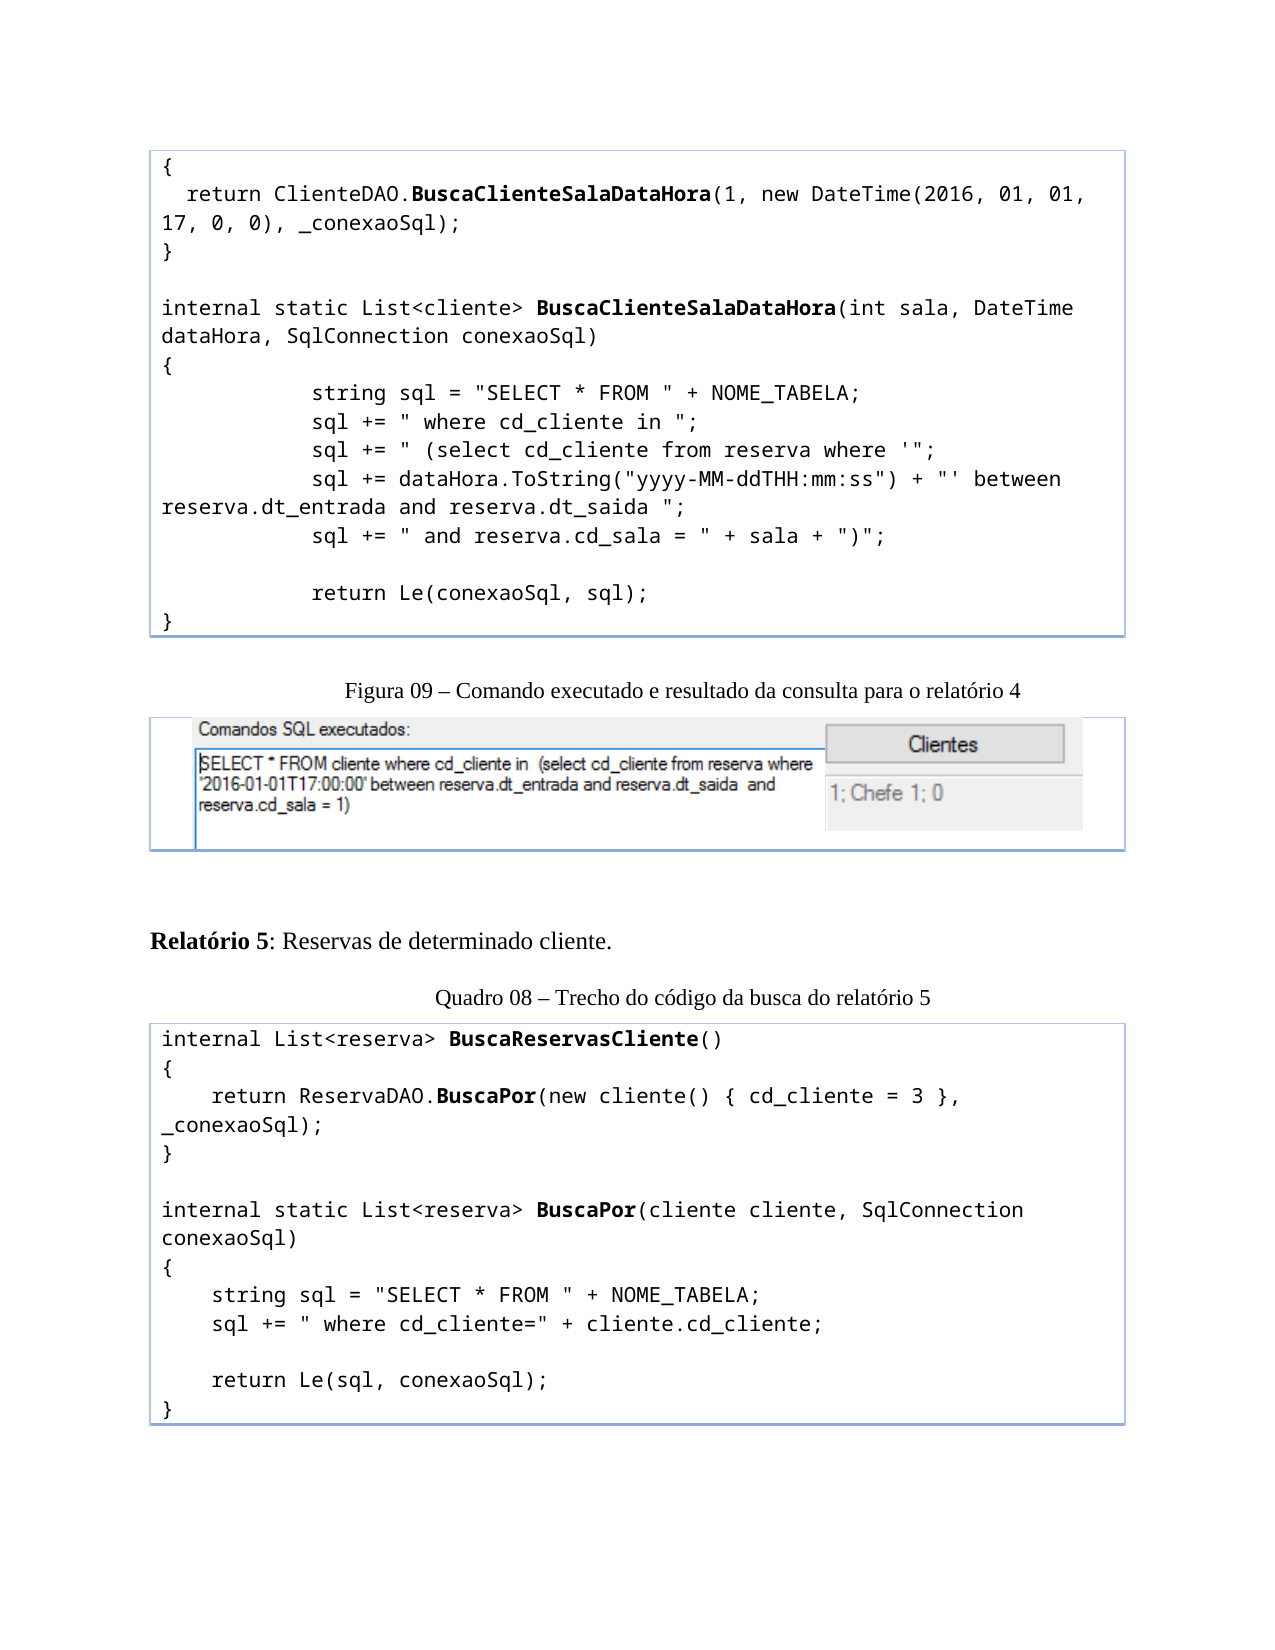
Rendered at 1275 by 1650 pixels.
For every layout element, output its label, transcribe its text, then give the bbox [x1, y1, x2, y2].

table_header { return ClienteDAO.BuscaClienteSalaDataHora(1, new DateTime(2016, 01, 01, 17, 0, 0), _conexaoSql); } internal static List<cliente> BuscaClienteSalaDataHora(int sala, DateTime dataHora, SqlConnection conexaoSql) { string sql = "SELECT * FROM " + NOME_TABELA; sql += " where cd_cliente in "; sql += " (select cd_cliente from reserva where '"; sql += dataHora.ToString("yyyy-MM-ddTHH:mm:ss") + "' between reserva.dt_entrada and reserva.dt_saida "; sql += " and reserva.cd_sala = " + sala + ")"; return Le(conexaoSql, sql); } [151, 151, 1124, 634]
table_header [151, 718, 192, 849]
table_header internal List<reserva> BuscaReservasCliente() { return ReservaDAO.BuscaPor(new cliente() { cd_cliente = 3 }, _conexaoSql); } internal static List<reserva> BuscaPor(cliente cliente, SqlConnection conexaoSql) { string sql = "SELECT * FROM " + NOME_TABELA; sql += " where cd_cliente=" + cliente.cd_cliente; return Le(sql, conexaoSql); } [151, 1024, 1124, 1422]
text Quadro 08 – Trecho do código da busca do relatório 5 [150, 984, 1127, 1010]
text Figura 09 – Comando executado e resultado da consulta para o relatório 4 [150, 677, 1127, 703]
table_header [825, 718, 1124, 849]
text Relatório 5: Reservas de determinado cliente. [150, 926, 1125, 955]
